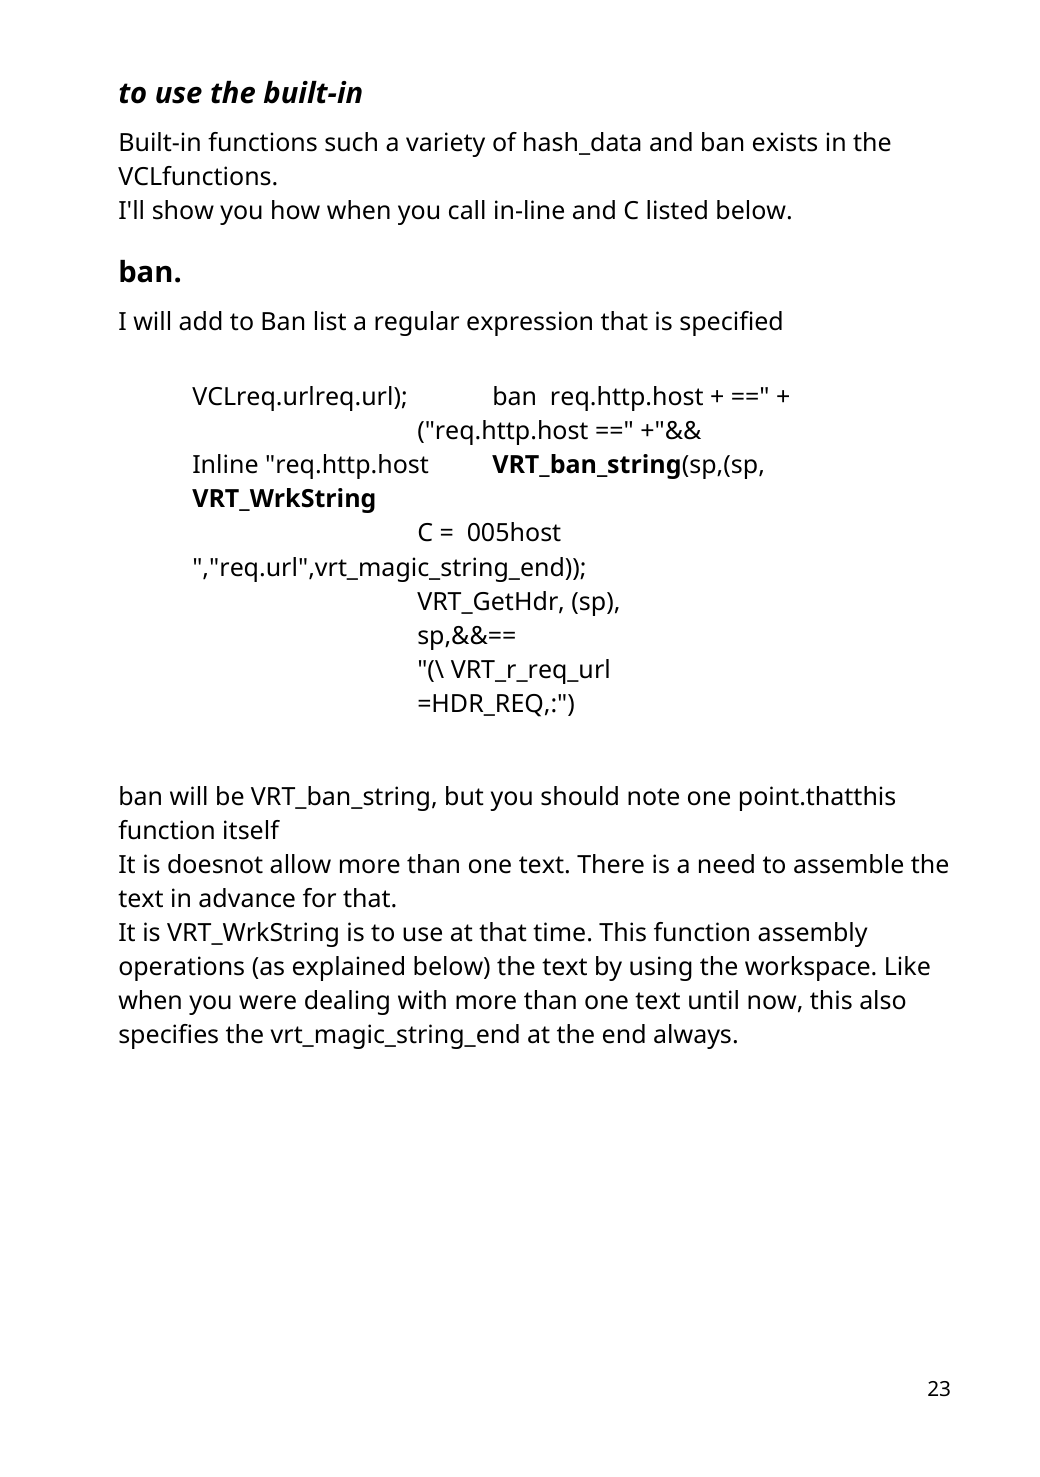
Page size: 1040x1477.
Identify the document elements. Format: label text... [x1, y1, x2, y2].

text ban will be VRT_ban_string, but you should note one point.thatthis function itself It is doesnot allow more than one text. There is a need to assemble the text in advance for that. It is VRT_WrkString is to use at that time. This function assembly operations (as explained below) the text by using the workspace. Like when you were dealing with more than one text until now, this also specifies the vrt_magic_string_end at the end always. [118, 778, 951, 1051]
text Built-in functions such a variety of hash_data and ban exists in the VCLfunctions. I'll show you how when you call in-line and C listed below. [118, 124, 951, 227]
subtitle ban. [118, 252, 951, 291]
text I will add to Ban list a regular expression that is specified [118, 304, 951, 366]
subtitle to use the built-in [118, 72, 951, 112]
text VCLreq.urlreq.url); ban req.http.host + ==" + ("req.http.host ==" +"&& Inline "req.http.host VRT_ban_string(sp,(sp, VRT_WrkString C = 005host ","req.url",vrt_magic_string_end)); VRT_GetHdr, (sp), sp,&&== "(\ VRT_r_req_url =HDR_REQ,:") [192, 379, 951, 719]
